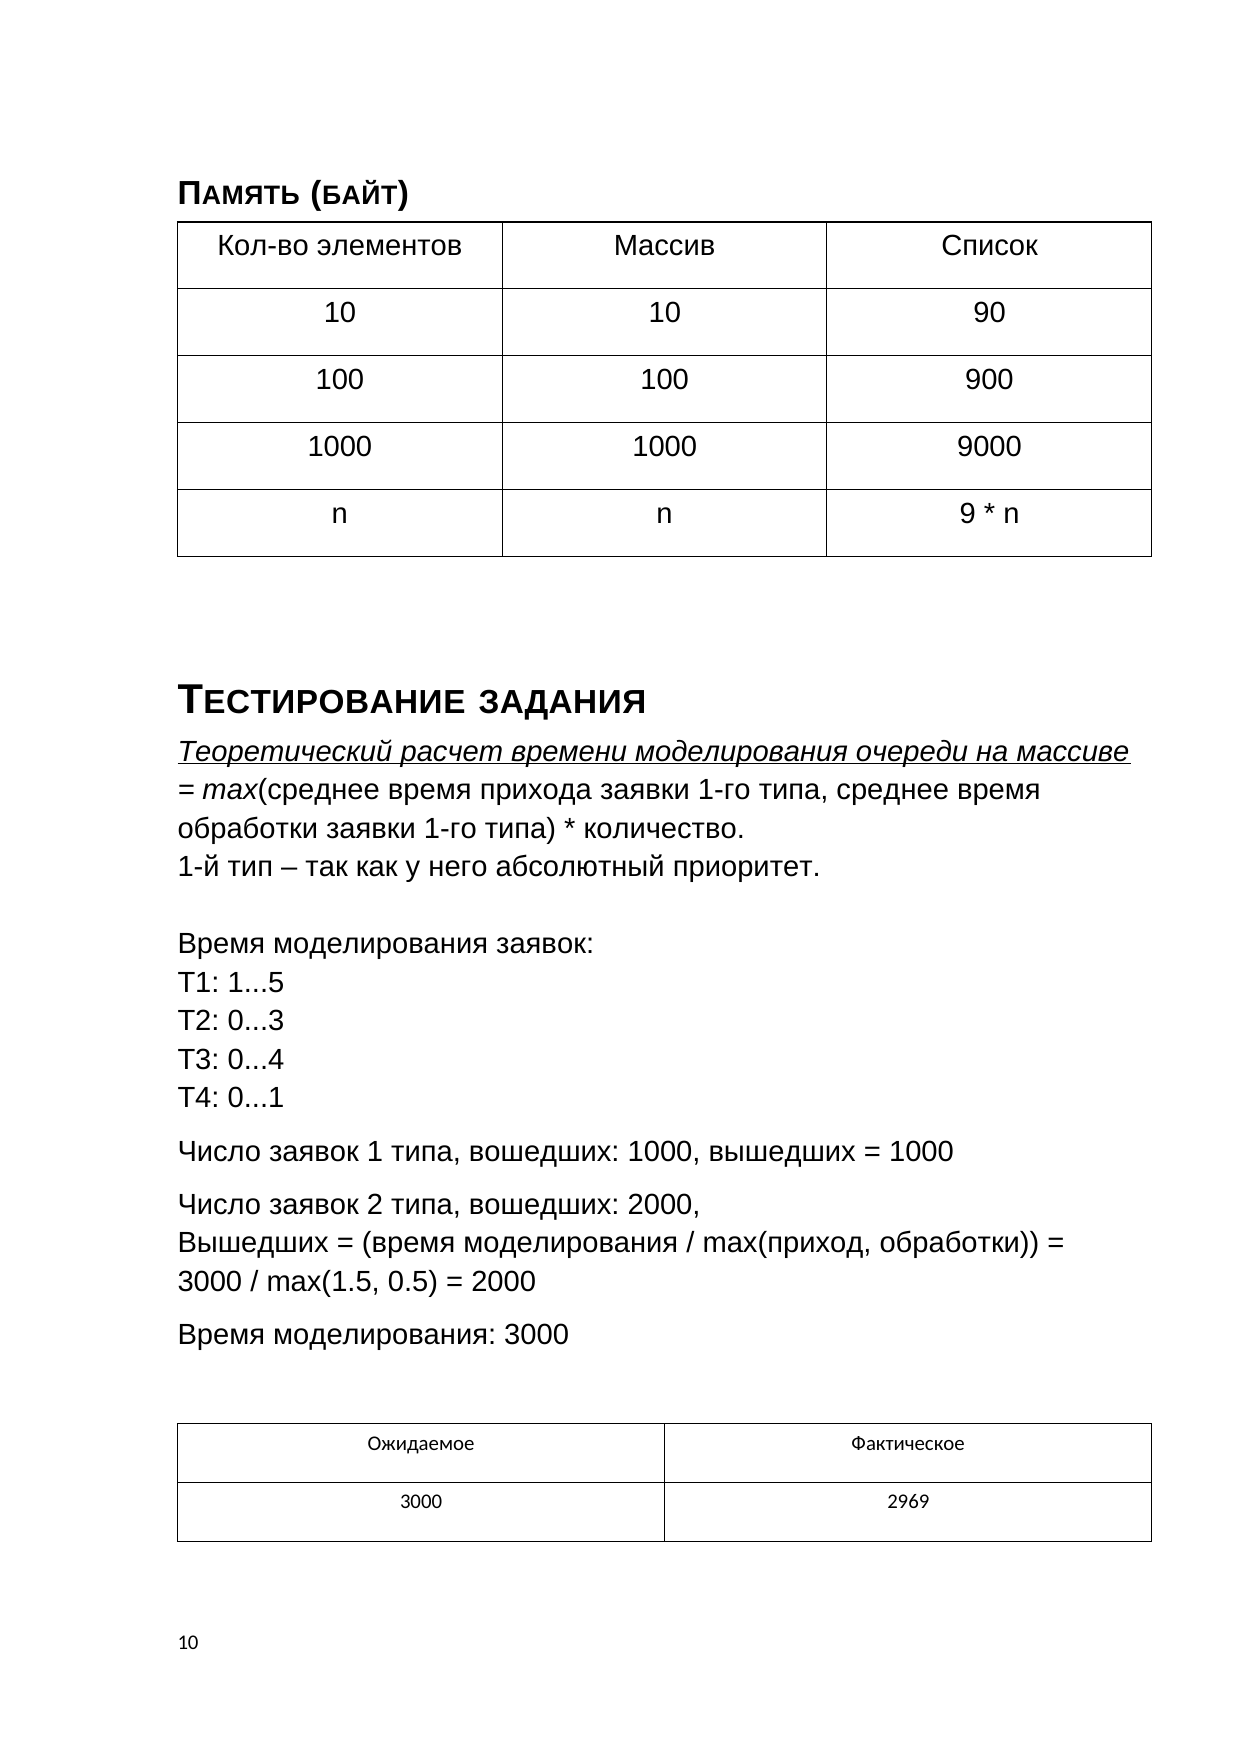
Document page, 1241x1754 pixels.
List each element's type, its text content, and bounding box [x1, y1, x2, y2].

table_header Кол-во элементов [178, 223, 502, 288]
subtitle Память (байт) [177, 173, 1152, 211]
table_cell 100 [178, 356, 502, 422]
table_cell 1000 [178, 423, 502, 489]
table_cell 100 [503, 356, 826, 422]
table_cell 10 [503, 289, 826, 355]
table_cell 3000 [178, 1483, 664, 1541]
text Время моделирования: 3000 [177, 1317, 1152, 1351]
table_cell 10 [178, 289, 502, 355]
text Число заявок 2 типа, вошедших: 2000, Вышедших = (время моделирования / max(приход, обработки)) = 3000 / max(1.5, 0.5) = 2000 [177, 1187, 1152, 1297]
table_cell 9 * n [827, 490, 1151, 556]
table_cell 90 [827, 289, 1151, 355]
table_header Ожидаемое [178, 1424, 664, 1482]
table_cell 9000 [827, 423, 1151, 489]
table_cell 2969 [665, 1483, 1151, 1541]
table_cell n [178, 490, 502, 556]
text Число заявок 1 типа, вошедших: 1000, вышедших = 1000 [177, 1134, 1152, 1167]
text Теоретический расчет времени моделирования очереди на массиве = max(среднее время прихода заявки 1-го типа, среднее время обработки заявки 1-го типа) * количество. 1-й тип – так как у него абсолютный приоритет. Время моделирования заявок: Т1: 1...5 Т2: 0...3 Т3: 0...4 Т4: 0...1 [177, 734, 1152, 1114]
table_cell 1000 [503, 423, 826, 489]
table_cell 900 [827, 356, 1151, 422]
subtitle Тестирование задания [177, 674, 1152, 722]
table_header Список [827, 223, 1151, 288]
table_header Массив [503, 223, 826, 288]
table_header Фактическое [665, 1424, 1151, 1482]
table_cell n [503, 490, 826, 556]
